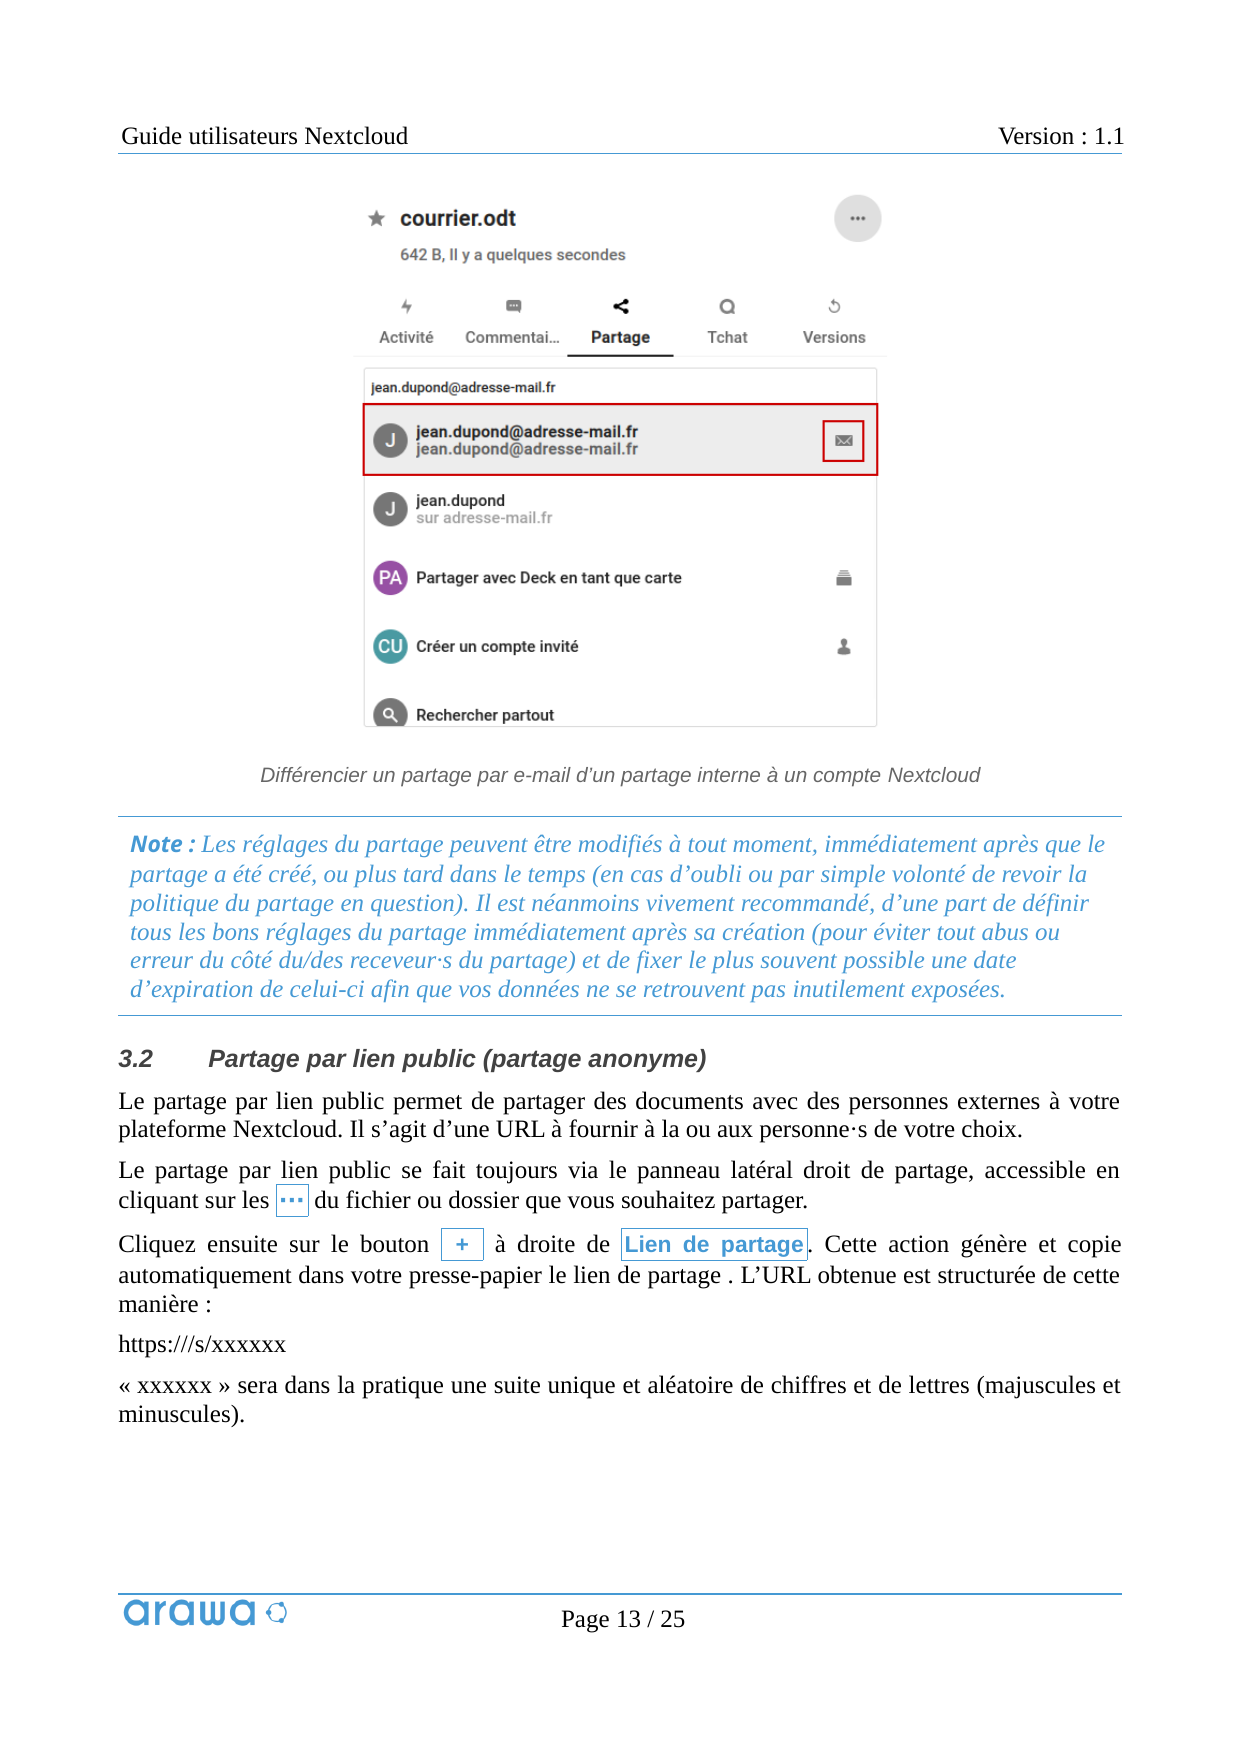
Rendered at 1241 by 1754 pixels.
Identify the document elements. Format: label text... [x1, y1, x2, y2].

text https:///s/xxxxxx [118, 1329, 1122, 1358]
text Le partage par lien public permet de partager des documents avec des personnes externes à votre plateforme Nextcloud. Il s’agit d’une URL à fournir à la ou aux personne·s de votre choix. [118, 1086, 1122, 1143]
text Différencier un partage par e-mail d’un partage interne à un compte Nextcloud [118, 763, 1122, 787]
text « xxxxxx » sera dans la pratique une suite unique et aléatoire de chiffres et de lettres (majuscules et minuscules). [118, 1370, 1122, 1428]
text Note : Les réglages du partage peuvent être modifiés à tout moment, immédiatement après que le partage a été créé, ou plus tard dans le temps (en cas d’oubli ou par simple volonté de revoir la politique du partage en question). Il est néanmoins vivement recommandé, d’une part de définir tous les bons réglages du partage immédiatement après sa création (pour éviter tout abus ou erreur du côté du/des receveur·s du partage) et de fixer le plus souvent possible une date d’expiration de celui-ci afin que vos données ne se retrouvent pas inutilement exposées. [118, 817, 1122, 1015]
picture [121, 1597, 290, 1628]
picture [353, 183, 888, 740]
text Le partage par lien public se fait toujours via le panneau latéral droit de partage, accessible en cliquant sur les ⋅⋅⋅ du fichier ou dossier que vous souhaitez partager. [118, 1155, 1122, 1216]
subtitle Partage par lien public (partage anonyme) [118, 1044, 1122, 1073]
text Cliquez ensuite sur le bouton + à droite de Lien de partage. Cette action génère et copie automatiquement dans votre presse-papier le lien de partage . L’URL obtenue est structurée de cette manière : [118, 1228, 1122, 1318]
